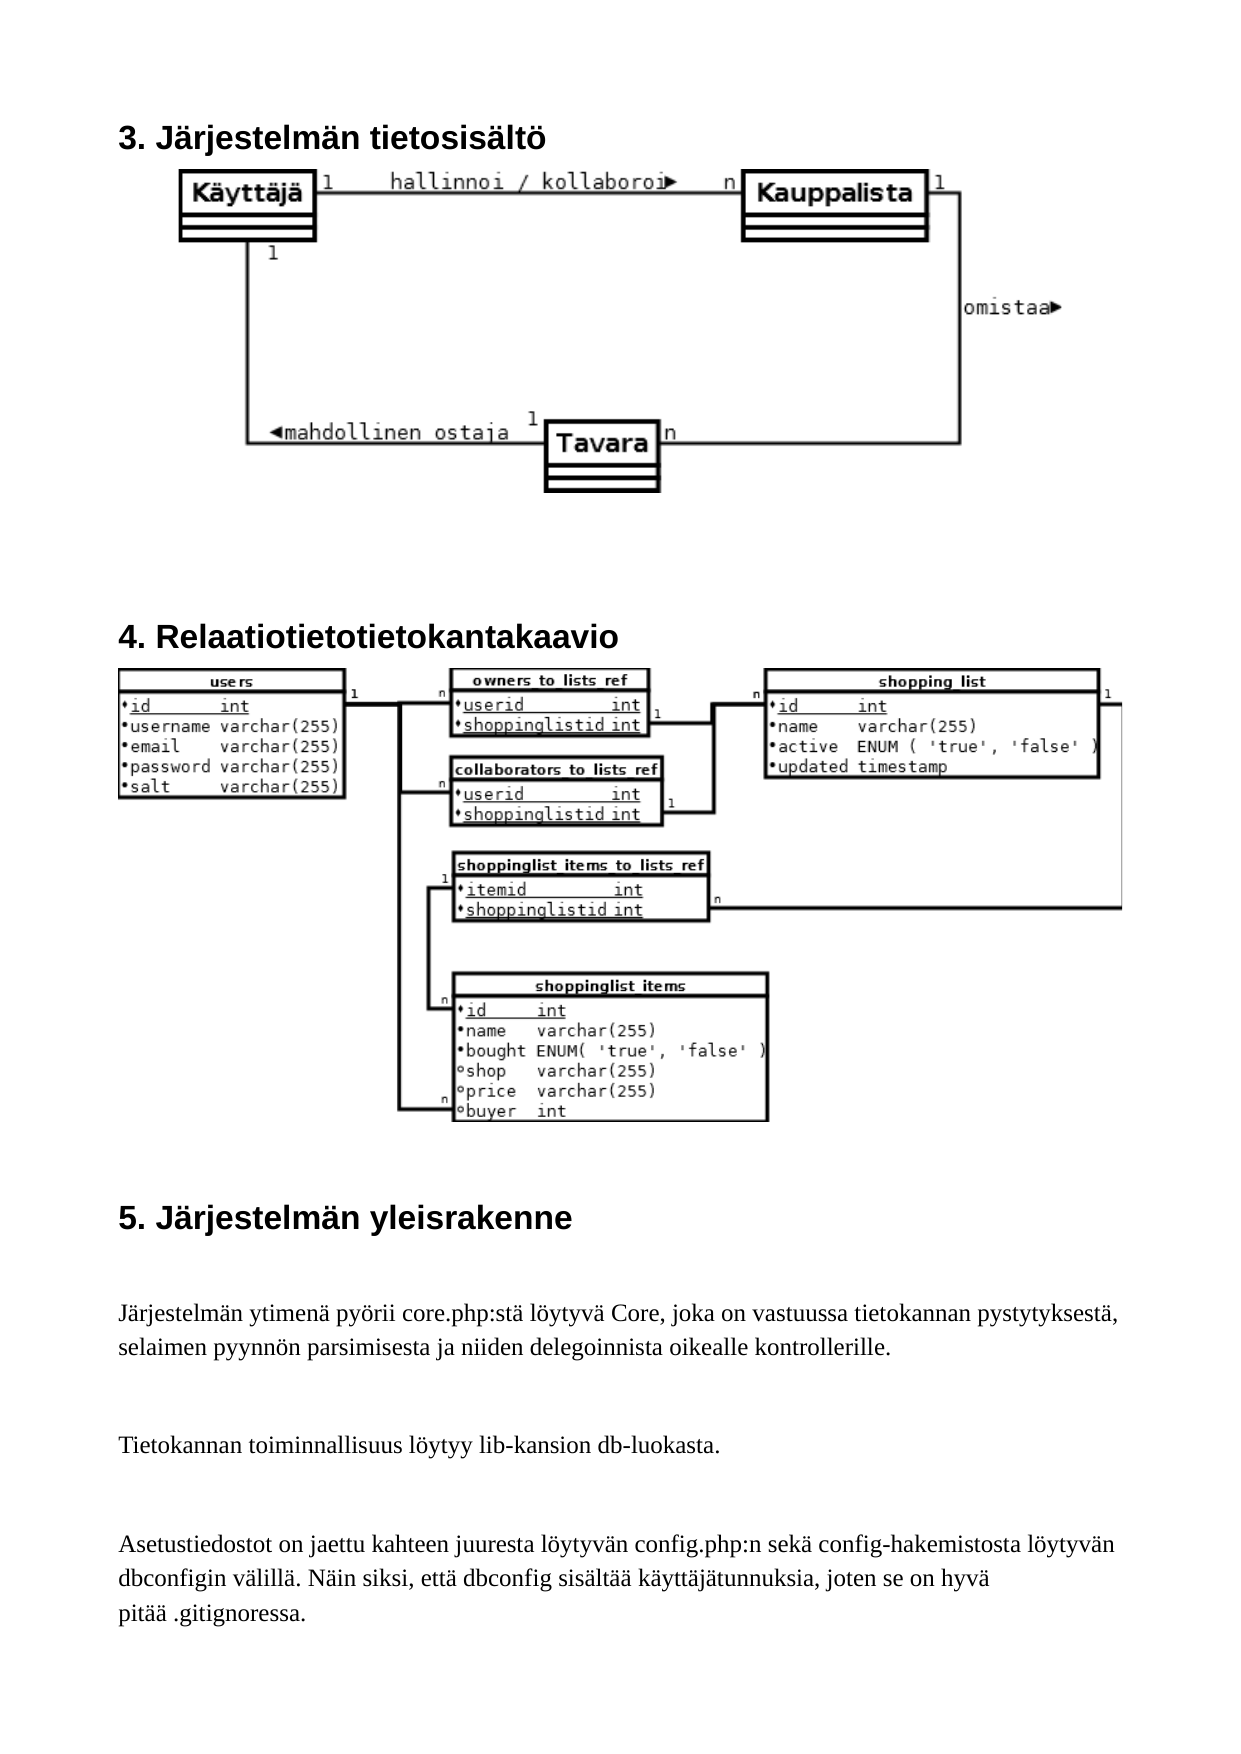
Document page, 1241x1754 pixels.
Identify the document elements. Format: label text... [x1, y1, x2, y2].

subtitle 3. Järjestelmän tietosisältö [118, 118, 1122, 157]
text Tietokannan toiminnallisuus löytyy lib-kansion db-luokasta. [118, 1431, 1122, 1459]
text Järjestelmän ytimenä pyörii core.php:stä löytyvä Core, joka on vastuussa tietokannan pystytyksestä, selaimen pyynnön parsimisesta ja niiden delegoinnista oikealle kontrollerille. [118, 1298, 1122, 1361]
picture [118, 668, 1123, 1122]
subtitle 4. Relaatiotietotietokantakaavio [118, 617, 1122, 656]
picture [178, 169, 1062, 493]
subtitle 5. Järjestelmän yleisrakenne [118, 1198, 1122, 1236]
text Asetustiedostot on jaettu kahteen juuresta löytyvän config.php:n sekä config-hakemistosta löytyvän dbconfigin välillä. Näin siksi, että dbconfig sisältää käyttäjätunnuksia, joten se on hyvä pitää .gitignoressa. [118, 1529, 1122, 1626]
